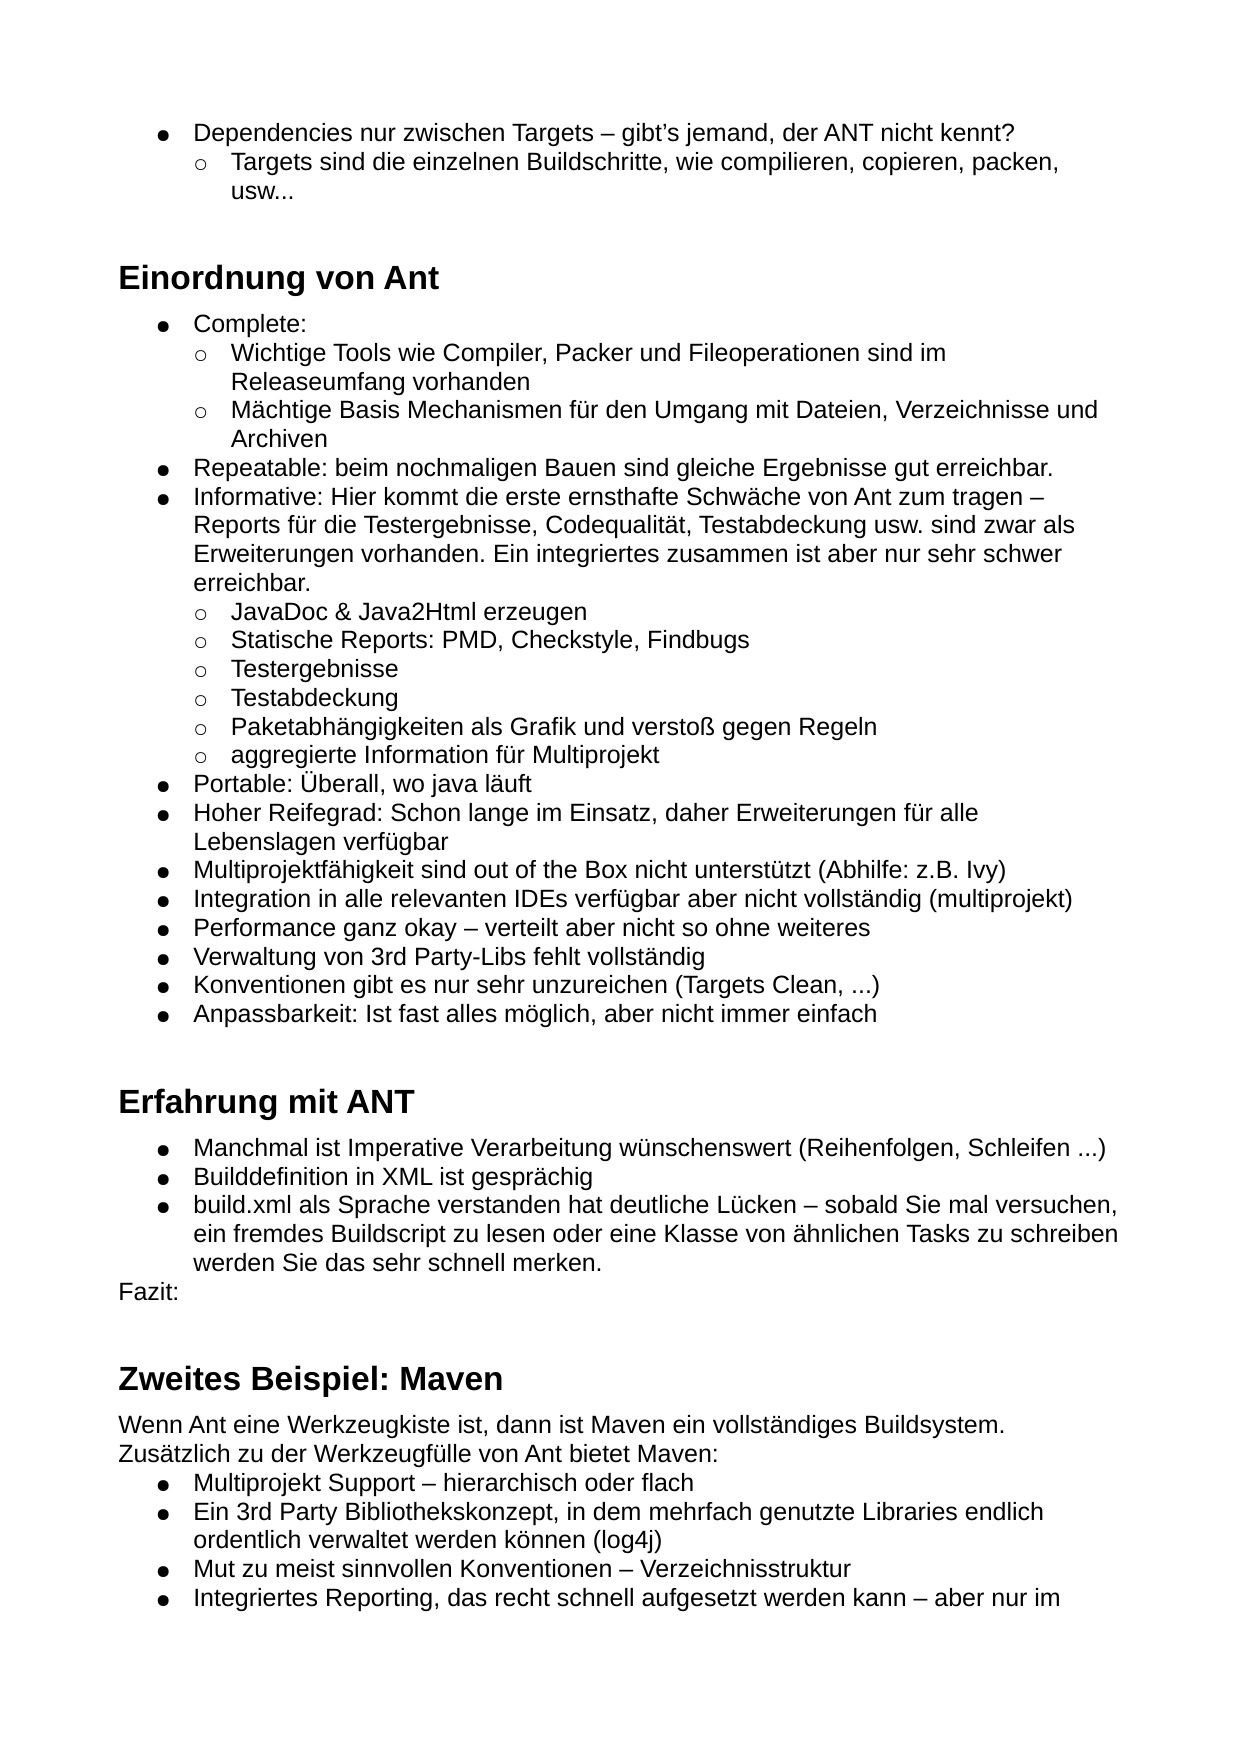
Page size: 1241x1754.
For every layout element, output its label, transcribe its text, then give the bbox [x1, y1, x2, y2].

text Fazit: [118, 1277, 1122, 1305]
list Manchmal ist Imperative Verarbeitung wünschenswert (Reihenfolgen, Schleifen ...) [156, 1133, 1122, 1162]
list Paketabhängigkeiten als Grafik und verstoß gegen Regeln [193, 712, 1122, 741]
list Integration in alle relevanten IDEs verfügbar aber nicht vollständig (multiprojekt) [156, 884, 1122, 913]
list Wichtige Tools wie Compiler, Packer und Fileoperationen sind im Releaseumfang vorhanden [193, 338, 1122, 396]
list Repeatable: beim nochmaligen Bauen sind gleiche Ergebnisse gut erreichbar. [156, 453, 1122, 482]
list Multiprojektfähigkeit sind out of the Box nicht unterstützt (Abhilfe: z.B. Ivy) [156, 856, 1122, 884]
list Targets sind die einzelnen Buildschritte, wie compilieren, copieren, packen, usw... [193, 147, 1122, 204]
list Mächtige Basis Mechanismen für den Umgang mit Dateien, Verzeichnisse und Archiven [193, 396, 1122, 453]
text Wenn Ant eine Werkzeugkiste ist, dann ist Maven ein vollständiges Buildsystem. Zusätzlich zu der Werkzeugfülle von Ant bietet Maven: [118, 1410, 1122, 1468]
list Verwaltung von 3rd Party-Libs fehlt vollständig [156, 942, 1122, 971]
list build.xml als Sprache verstanden hat deutliche Lücken – sobald Sie mal versuchen, ein fremdes Buildscript zu lesen oder eine Klasse von ähnlichen Tasks zu schreiben werden Sie das sehr schnell merken. [156, 1190, 1122, 1277]
list Integriertes Reporting, das recht schnell aufgesetzt werden kann – aber nur im [156, 1583, 1122, 1612]
list Konventionen gibt es nur sehr unzureichen (Targets Clean, ...) [156, 971, 1122, 999]
subtitle Erfahrung mit ANT [118, 1082, 1122, 1120]
list Testergebnisse [193, 654, 1122, 683]
list Informative: Hier kommt die erste ernsthafte Schwäche von Ant zum tragen – Reports für die Testergebnisse, Codequalität, Testabdeckung usw. sind zwar als Erweiterungen vorhanden. Ein integriertes zusammen ist aber nur sehr schwer erreichbar. [156, 482, 1122, 597]
list aggregierte Information für Multiprojekt [193, 741, 1122, 769]
list Multiprojekt Support – hierarchisch oder flach [156, 1468, 1122, 1497]
list Performance ganz okay – verteilt aber nicht so ohne weiteres [156, 913, 1122, 942]
list Portable: Überall, wo java läuft [156, 769, 1122, 798]
subtitle Zweites Beispiel: Maven [118, 1359, 1122, 1398]
list JavaDoc & Java2Html erzeugen [193, 597, 1122, 626]
list Statische Reports: PMD, Checkstyle, Findbugs [193, 626, 1122, 654]
list Testabdeckung [193, 683, 1122, 712]
list Ein 3rd Party Bibliothekskonzept, in dem mehrfach genutzte Libraries endlich ordentlich verwaltet werden können (log4j) [156, 1497, 1122, 1554]
list Dependencies nur zwischen Targets – gibt’s jemand, der ANT nicht kennt? [156, 118, 1122, 147]
list Complete: [156, 309, 1122, 338]
list Hoher Reifegrad: Schon lange im Einsatz, daher Erweiterungen für alle Lebenslagen verfügbar [156, 798, 1122, 856]
subtitle Einordnung von Ant [118, 258, 1122, 297]
list Anpassbarkeit: Ist fast alles möglich, aber nicht immer einfach [156, 999, 1122, 1028]
list Builddefinition in XML ist gesprächig [156, 1162, 1122, 1190]
list Mut zu meist sinnvollen Konventionen – Verzeichnisstruktur [156, 1554, 1122, 1583]
